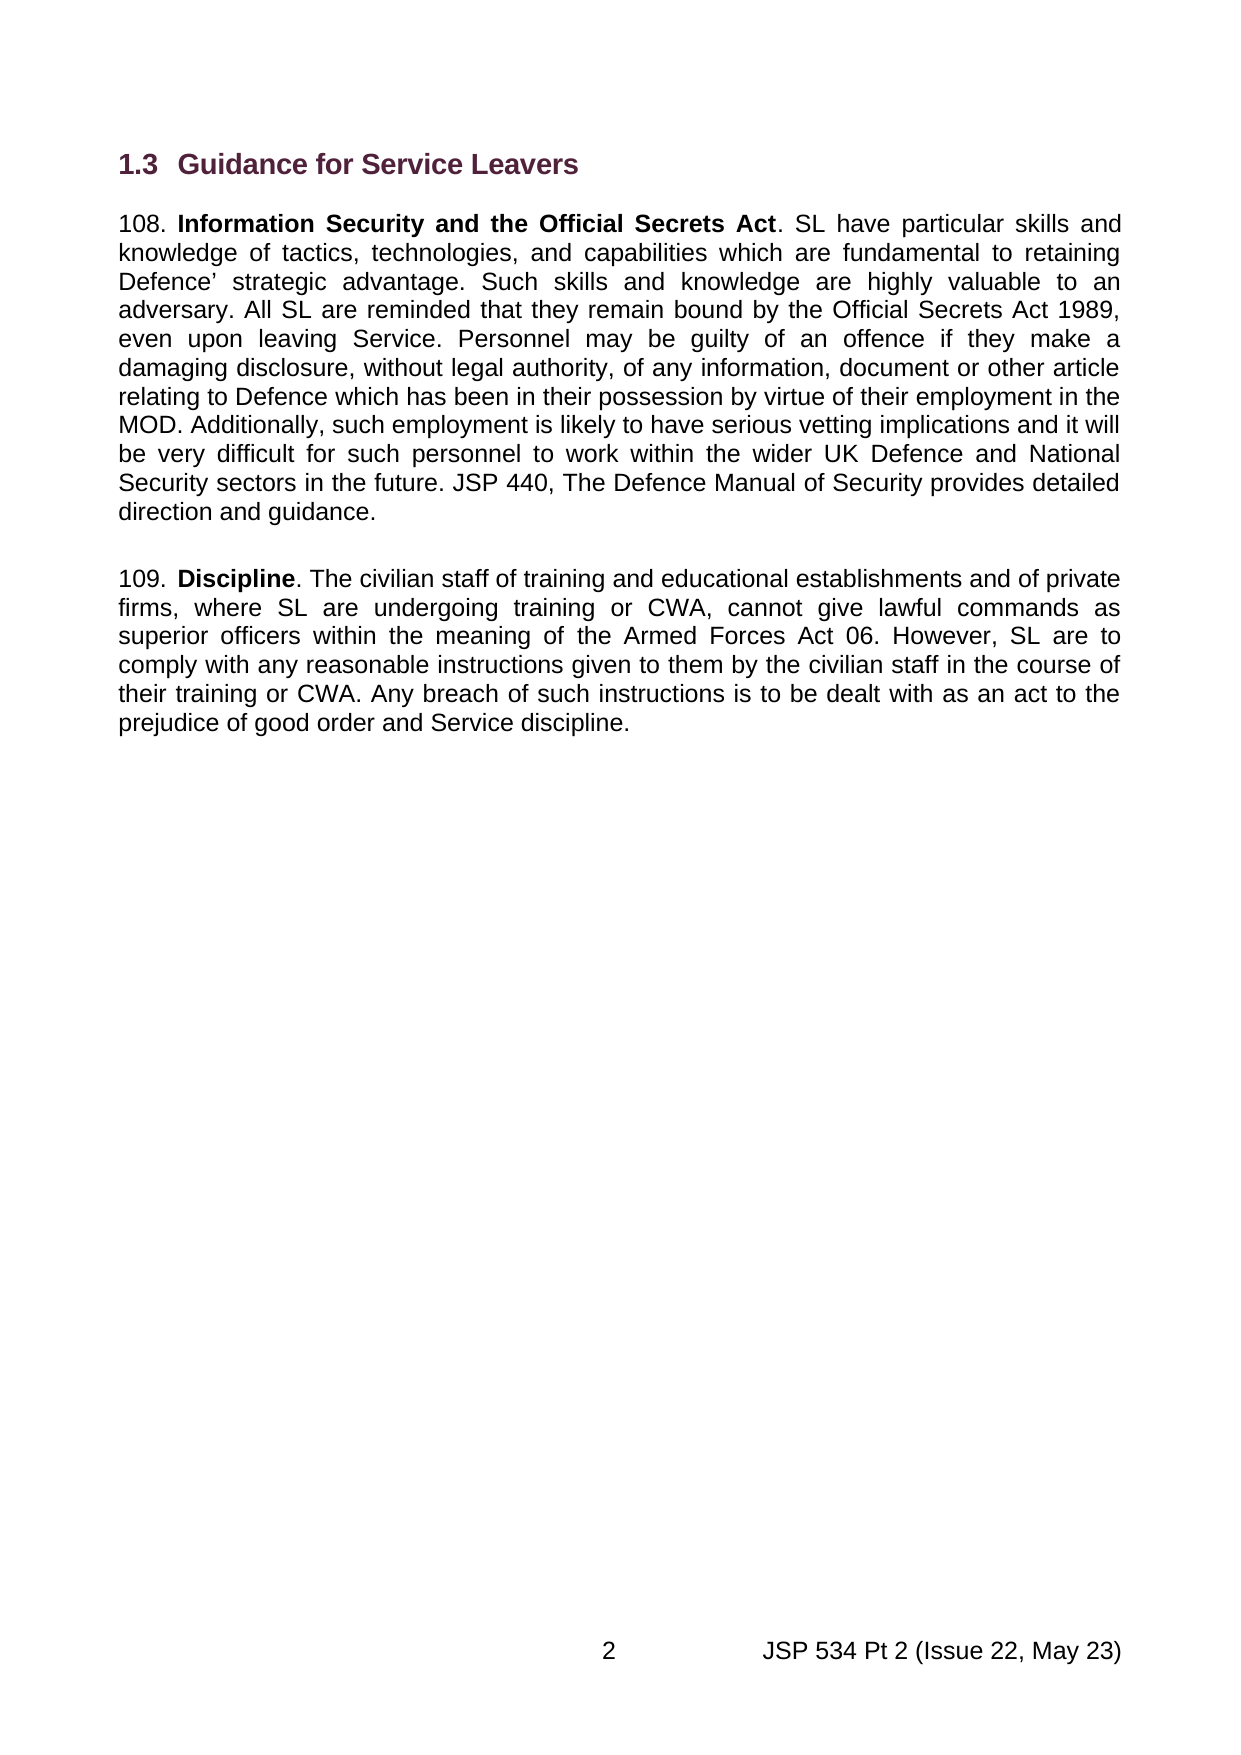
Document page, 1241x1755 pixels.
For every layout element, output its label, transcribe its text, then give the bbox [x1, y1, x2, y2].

list Information Security and the Official Secrets Act. SL have particular skills and knowledge of tactics, technologies, and capabilities which are fundamental to retaining Defence’ strategic advantage. Such skills and knowledge are highly valuable to an adversary. All SL are reminded that they remain bound by the Official Secrets Act 1989, even upon leaving Service. Personnel may be guilty of an offence if they make a damaging disclosure, without legal authority, of any information, document or other article relating to Defence which has been in their possession by virtue of their employment in the MOD. Additionally, such employment is likely to have serious vetting implications and it will be very difficult for such personnel to work within the wider UK Defence and National Security sectors in the future. JSP 440, The Defence Manual of Security provides detailed direction and guidance. [118, 209, 1122, 525]
subtitle 1.3 Guidance for Service Leavers [118, 147, 1122, 180]
list Discipline. The civilian staff of training and educational establishments and of private firms, where SL are undergoing training or CWA, cannot give lawful commands as superior officers within the meaning of the Armed Forces Act 06. However, SL are to comply with any reasonable instructions given to them by the civilian staff in the course of their training or CWA. Any breach of such instructions is to be dealt with as an act to the prejudice of good order and Service discipline. [118, 564, 1122, 736]
